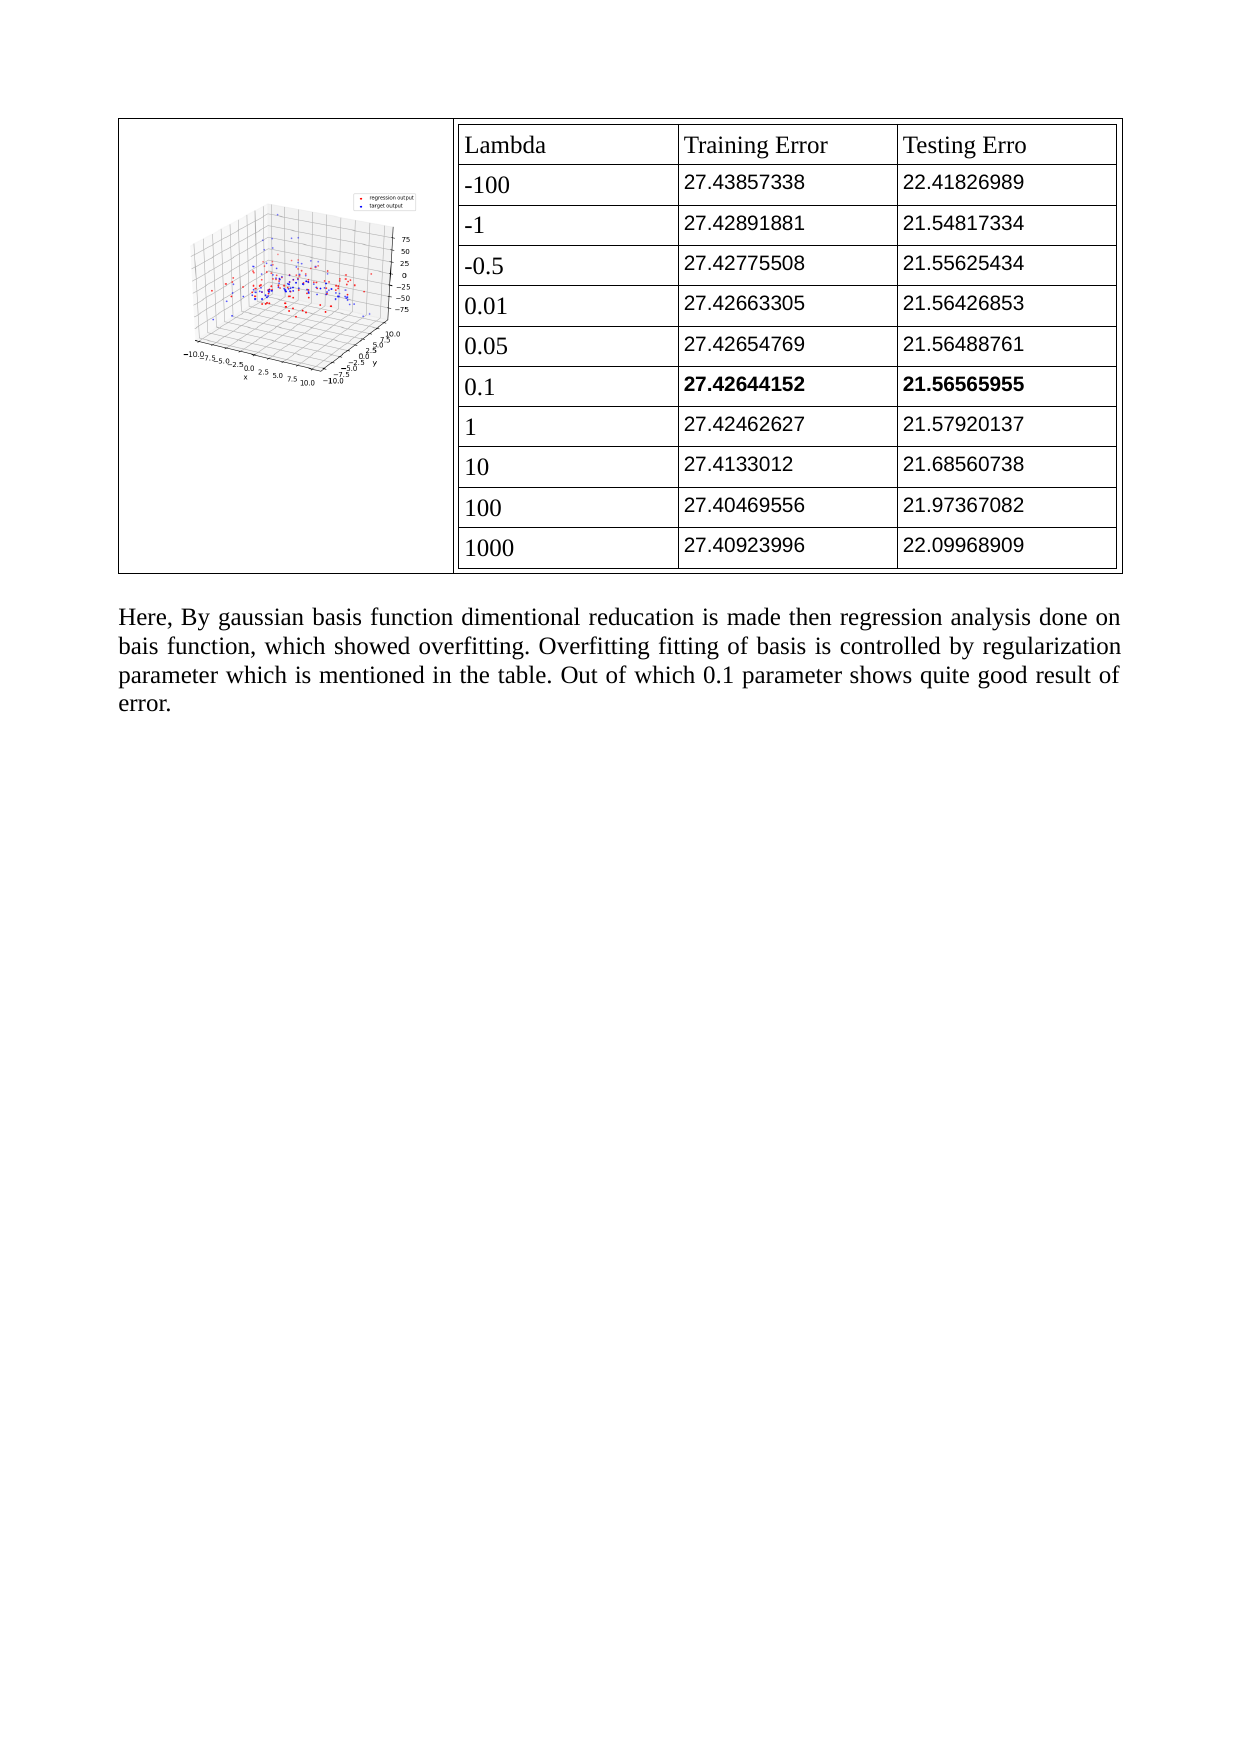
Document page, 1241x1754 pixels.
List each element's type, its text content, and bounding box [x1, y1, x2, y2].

table_cell 21.97367082 [898, 488, 1116, 527]
table_cell [119, 119, 453, 573]
table_cell 0.1 [459, 367, 678, 406]
table_cell 27.42462627 [679, 407, 897, 446]
table_cell 21.54817334 [898, 206, 1116, 245]
table_header Testing Erro [898, 125, 1116, 164]
text Here, By gaussian basis function dimentional reducation is made then regression analysis done on bais function, which showed overfitting. Overfitting fitting of basis is controlled by regularization parameter which is mentioned in the table. Out of which 0.1 parameter shows quite good result of error. [118, 602, 1122, 717]
table_cell 22.09968909 [898, 528, 1116, 567]
table_cell 27.4133012 [679, 447, 897, 487]
table_cell 27.42644152 [679, 367, 897, 406]
picture [120, 161, 451, 410]
table_cell 100 [459, 488, 678, 527]
table_cell [454, 119, 1122, 573]
table_cell -1 [459, 206, 678, 245]
table_cell 21.55625434 [898, 246, 1116, 285]
table_cell 21.57920137 [898, 407, 1116, 446]
table_cell 1000 [459, 528, 678, 567]
table_cell -0.5 [459, 246, 678, 285]
table_cell 27.42775508 [679, 246, 897, 285]
table_cell 27.42891881 [679, 206, 897, 245]
table_cell 21.56426853 [898, 286, 1116, 326]
table_cell 1 [459, 407, 678, 446]
table_cell 27.42663305 [679, 286, 897, 326]
table_header Training Error [679, 125, 897, 164]
table_cell 27.42654769 [679, 327, 897, 366]
table_cell 22.41826989 [898, 165, 1116, 204]
table_cell 27.40923996 [679, 528, 897, 567]
table_cell 10 [459, 447, 678, 487]
table_cell 27.40469556 [679, 488, 897, 527]
table_cell 21.56488761 [898, 327, 1116, 366]
table_header Lambda [459, 125, 678, 164]
table_cell -100 [459, 165, 678, 204]
table_cell 21.68560738 [898, 447, 1116, 487]
table_cell 21.56565955 [898, 367, 1116, 406]
table_cell 0.01 [459, 286, 678, 326]
table_cell 27.43857338 [679, 165, 897, 204]
table_cell 0.05 [459, 327, 678, 366]
